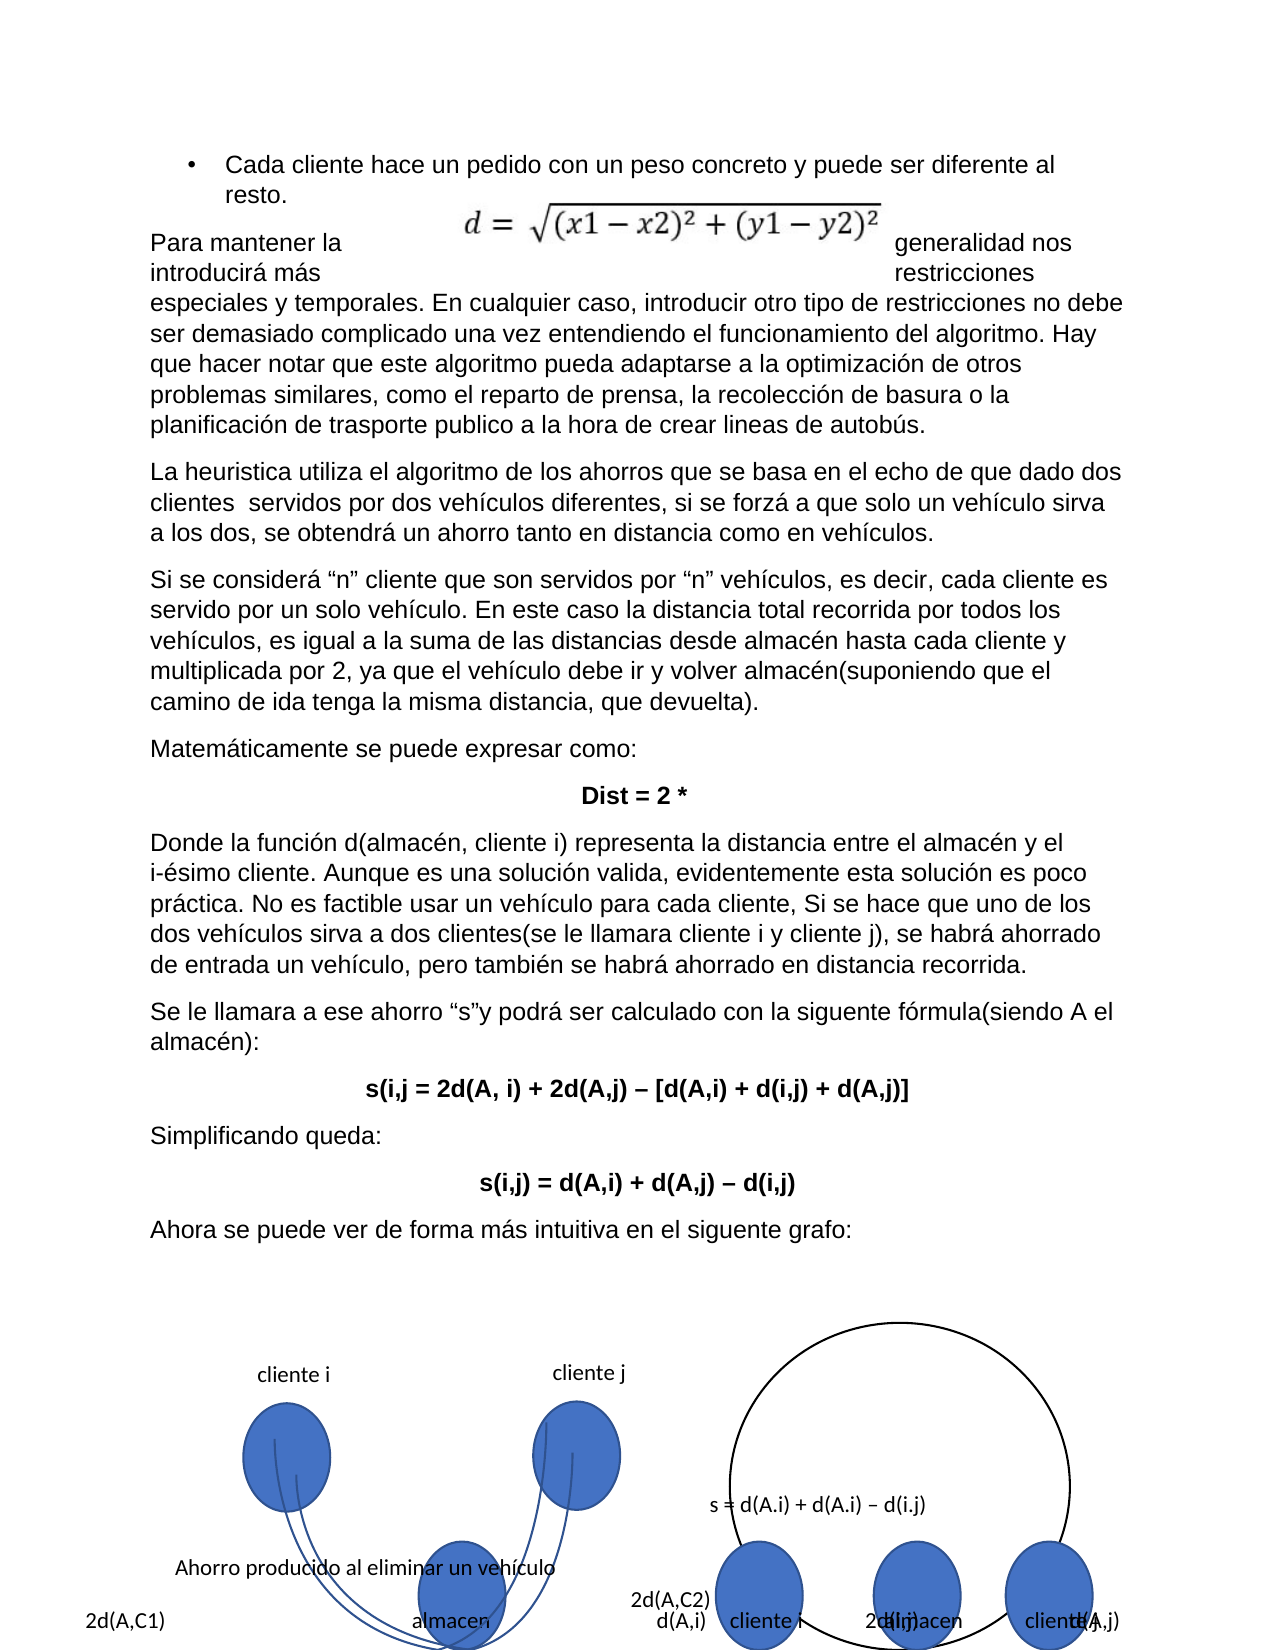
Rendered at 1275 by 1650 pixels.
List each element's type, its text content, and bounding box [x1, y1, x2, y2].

text Simplificando queda: [150, 1121, 1125, 1150]
picture [448, 183, 895, 274]
text Matemáticamente se puede expresar como: [150, 734, 1125, 763]
text Si se considerá “n” cliente que son servidos por “n” vehículos, es decir, cada cliente es servido por un solo vehículo. En este caso la distancia total recorrida por todos los vehículos, es igual a la suma de las distancias desde almacén hasta cada cliente y multiplicada por 2, ya que el vehículo debe ir y volver almacén(suponiendo que el camino de ida tenga la misma distancia, que devuelta). [150, 565, 1125, 716]
text Dist = 2 * [150, 781, 1125, 810]
text Para mantener la generalidad nos introducirá más restricciones especiales y temporales. En cualquier caso, introducir otro tipo de restricciones no debe ser demasiado complicado una vez entendiendo el funcionamiento del algoritmo. Hay que hacer notar que este algoritmo pueda adaptarse a la optimización de otros problemas similares, como el reparto de prensa, la recolección de basura o la planificación de trasporte publico a la hora de crear lineas de autobús. [150, 228, 1125, 439]
text Se le llamara a ese ahorro “s”y podrá ser calculado con la siguente fórmula(siendo A el almacén): [150, 997, 1125, 1056]
text s(i,j = 2d(A, i) + 2d(A,j) – [d(A,i) + d(i,j) + d(A,j)] [150, 1074, 1125, 1103]
list Cada cliente hace un pedido con un peso concreto y puede ser diferente al resto. [187, 150, 1125, 209]
text La heuristica utiliza el algoritmo de los ahorros que se basa en el echo de que dado dos clientes servidos por dos vehículos diferentes, si se forzá a que solo un vehículo sirva a los dos, se obtendrá un ahorro tanto en distancia como en vehículos. [150, 457, 1125, 547]
text Ahora se puede ver de forma más intuitiva en el siguente grafo: [150, 1216, 1125, 1244]
text Donde la función d(almacén, cliente i) representa la distancia entre el almacén y el i-ésimo cliente. Aunque es una solución valida, evidentemente esta solución es poco práctica. No es factible usar un vehículo para cada cliente, Si se hace que uno de los dos vehículos sirva a dos clientes(se le llamara cliente i y cliente j), se habrá ahorrado de entrada un vehículo, pero también se habrá ahorrado en distancia recorrida. [150, 828, 1125, 978]
text s(i,j) = d(A,i) + d(A,j) – d(i,j) [150, 1168, 1125, 1197]
